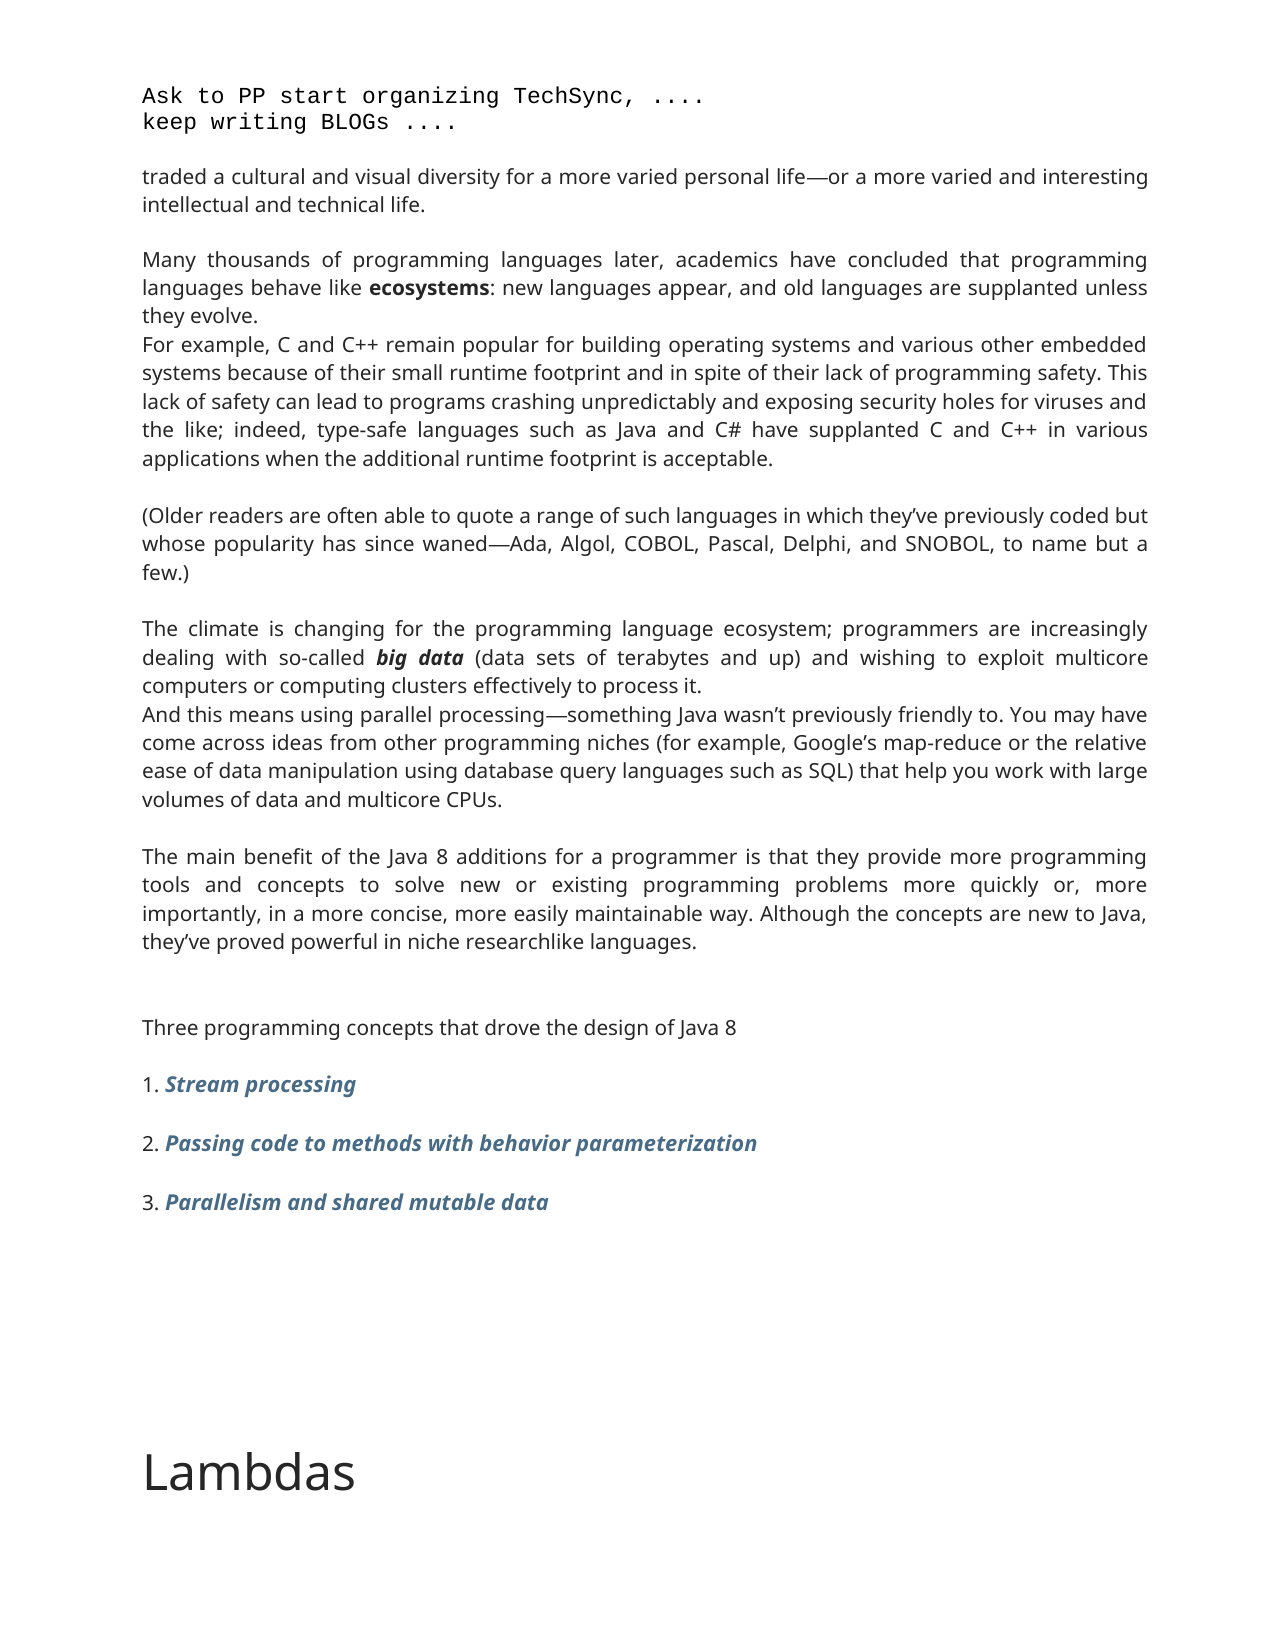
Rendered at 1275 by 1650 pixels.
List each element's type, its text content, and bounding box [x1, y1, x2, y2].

text Ask to PP start organizing TechSync, .... [142, 84, 1149, 110]
text Lambdas [142, 1437, 1149, 1505]
text The climate is changing for the programming language ecosystem; programmers are increasingly dealing with so-called big data (data sets of terabytes and up) and wishing to exploit multicore computers or computing clusters effectively to process it. [142, 614, 1149, 700]
text traded a cultural and visual diversity for a more varied personal life—or a more varied and interesting intellectual and technical life. [142, 162, 1149, 219]
text For example, C and C++ remain popular for building operating systems and various other embedded systems because of their small runtime footprint and in spite of their lack of programming safety. This lack of safety can lead to programs crashing unpredictably and exposing security holes for viruses and the like; indeed, type-safe languages such as Java and C# have supplanted C and C++ in various applications when the additional runtime footprint is acceptable. [142, 330, 1149, 472]
text And this means using parallel processing—something Java wasn’t previously friendly to. You may have come across ideas from other programming niches (for example, Google’s map-reduce or the relative ease of data manipulation using database query languages such as SQL) that help you work with large volumes of data and multicore CPUs. [142, 700, 1149, 813]
text 2. Passing code to methods with behavior parameterization [142, 1128, 1149, 1157]
text Three programming concepts that drove the design of Java 8 [142, 1013, 1149, 1041]
text The main benefit of the Java 8 additions for a programmer is that they provide more programming tools and concepts to solve new or existing programming problems more quickly or, more importantly, in a more concise, more easily maintainable way. Although the concepts are new to Java, they’ve proved powerful in niche researchlike languages. [142, 842, 1149, 956]
text keep writing BLOGs .... [142, 110, 1149, 136]
text 3. Parallelism and shared mutable data [142, 1187, 1149, 1217]
text 1. Stream processing [142, 1069, 1149, 1099]
text Many thousands of programming languages later, academics have concluded that programming languages behave like ecosystems: new languages appear, and old languages are supplanted unless they evolve. [142, 245, 1149, 330]
text (Older readers are often able to quote a range of such languages in which they’ve previously coded but whose popularity has since waned—Ada, Algol, COBOL, Pascal, Delphi, and SNOBOL, to name but a few.) [142, 501, 1149, 586]
